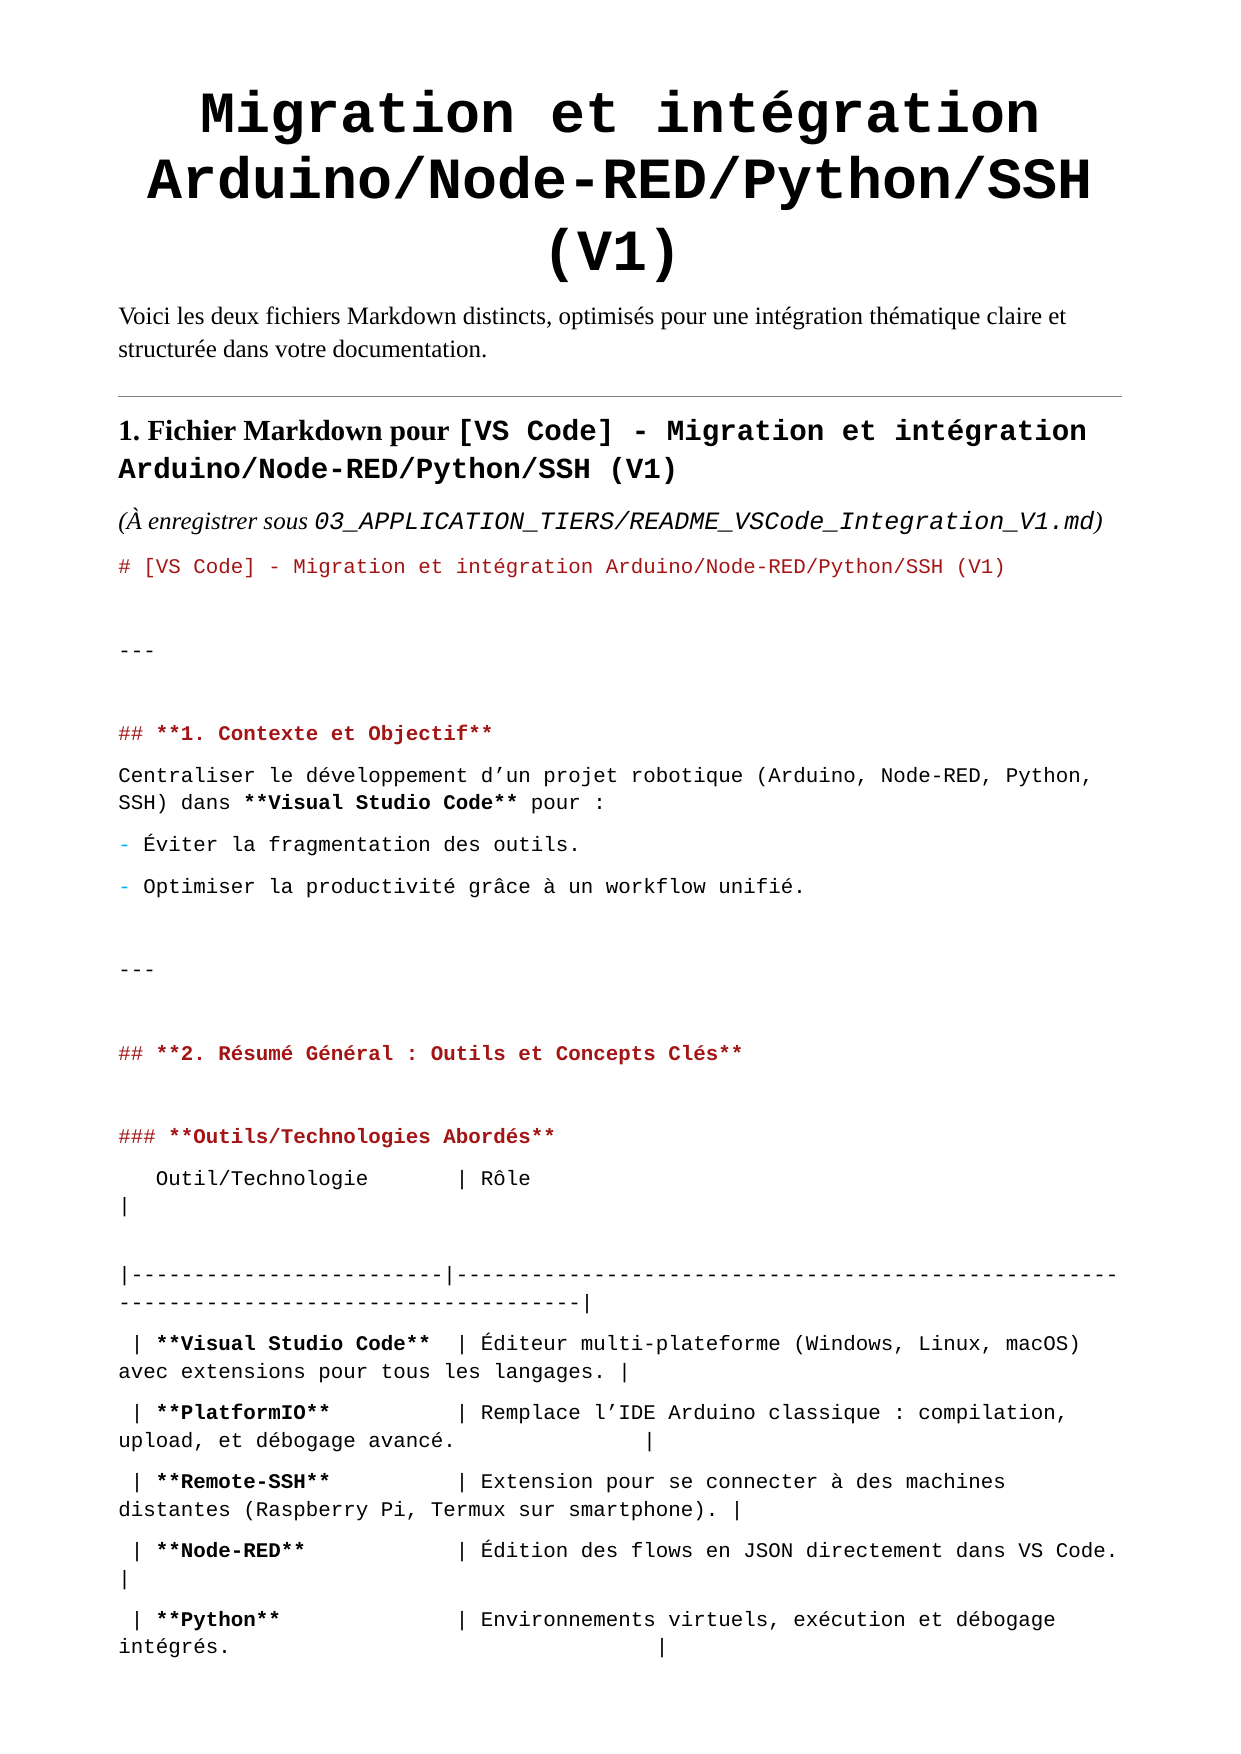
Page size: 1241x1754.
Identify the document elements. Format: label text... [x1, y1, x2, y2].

text --- [118, 959, 1122, 983]
text - Éviter la fragmentation des outils. [118, 834, 1122, 858]
text ## **2. Résumé Général : Outils et Concepts Clés** [118, 1043, 1122, 1067]
title Migration et intégration Arduino/Node-RED/Python/SSH (V1) [118, 84, 1122, 288]
text Voici les deux fichiers Markdown distincts, optimisés pour une intégration thématique claire et structurée dans votre documentation. [118, 301, 1122, 363]
text | **Python** | Environnements virtuels, exécution et débogage intégrés. | [118, 1609, 1122, 1660]
text - Optimiser la productivité grâce à un workflow unifié. [118, 876, 1122, 899]
text Centraliser le développement d’un projet robotique (Arduino, Node-RED, Python, SSH) dans **Visual Studio Code** pour : [118, 765, 1122, 816]
text | **PlatformIO** | Remplace l’IDE Arduino classique : compilation, upload, et débogage avancé. | [118, 1402, 1122, 1453]
text ## **1. Contexte et Objectif** [118, 723, 1122, 747]
text Outil/Technologie | Rôle | [118, 1168, 1122, 1219]
text # [VS Code] - Migration et intégration Arduino/Node-RED/Python/SSH (V1) [118, 556, 1122, 580]
subtitle 1. Fichier Markdown pour [VS Code] - Migration et intégration Arduino/Node-RED/Python/SSH (V1) [118, 413, 1122, 487]
text --- [118, 640, 1122, 663]
text | **Visual Studio Code** | Éditeur multi-plateforme (Windows, Linux, macOS) avec extensions pour tous les langages. | [118, 1333, 1122, 1384]
text |-------------------------|------------------------------------------------------------------------------------------| [118, 1237, 1122, 1315]
text (À enregistrer sous 03_APPLICATION_TIERS/README_VSCode_Integration_V1.md) [118, 506, 1122, 537]
text | **Node-RED** | Édition des flows en JSON directement dans VS Code. | [118, 1540, 1122, 1591]
text | **Remote-SSH** | Extension pour se connecter à des machines distantes (Raspberry Pi, Termux sur smartphone). | [118, 1471, 1122, 1522]
text ### **Outils/Technologies Abordés** [118, 1127, 1122, 1150]
